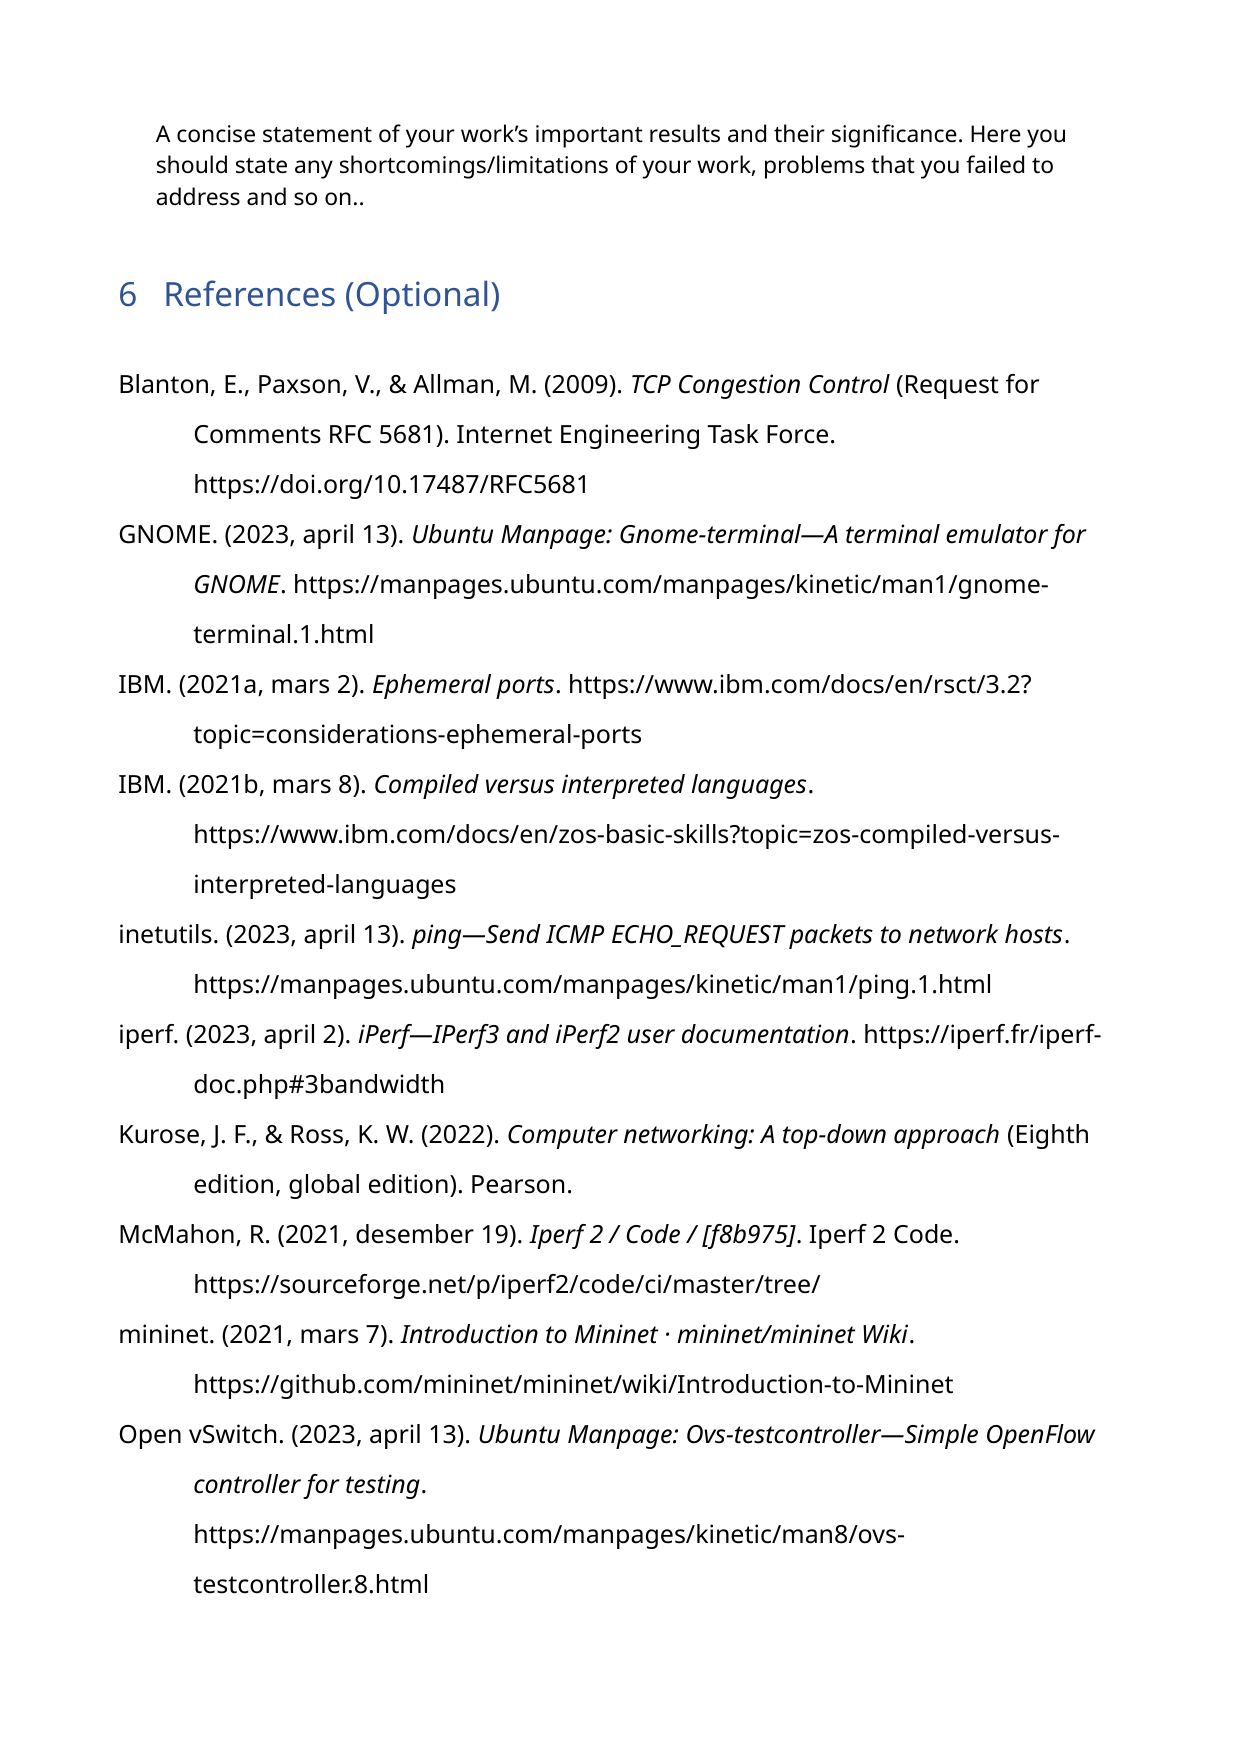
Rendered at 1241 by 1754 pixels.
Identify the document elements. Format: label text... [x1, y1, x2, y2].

text mininet. (2021, mars 7). Introduction to Mininet · mininet/mininet Wiki. https://github.com/mininet/mininet/wiki/Introduction-to-Mininet [118, 1300, 1122, 1400]
text McMahon, R. (2021, desember 19). Iperf 2 / Code / [f8b975]. Iperf 2 Code. https://sourceforge.net/p/iperf2/code/ci/master/tree/ [118, 1200, 1122, 1300]
text IBM. (2021b, mars 8). Compiled versus interpreted languages. https://www.ibm.com/docs/en/zos-basic-skills?topic=zos-compiled-versus-interpreted-languages [118, 750, 1122, 900]
text inetutils. (2023, april 13). ping—Send ICMP ECHO_REQUEST packets to network hosts. https://manpages.ubuntu.com/manpages/kinetic/man1/ping.1.html [118, 900, 1122, 1000]
text IBM. (2021a, mars 2). Ephemeral ports. https://www.ibm.com/docs/en/rsct/3.2?topic=considerations-ephemeral-ports [118, 650, 1122, 750]
text iperf. (2023, april 2). iPerf—IPerf3 and iPerf2 user documentation. https://iperf.fr/iperf-doc.php#3bandwidth [118, 1000, 1122, 1100]
subtitle References (Optional) [118, 271, 1122, 316]
text Open vSwitch. (2023, april 13). Ubuntu Manpage: Ovs-testcontroller—Simple OpenFlow controller for testing. https://manpages.ubuntu.com/manpages/kinetic/man8/ovs-testcontroller.8.html [118, 1400, 1122, 1600]
text A concise statement of your work’s important results and their significance. Here you should state any shortcomings/limitations of your work, problems that you failed to address and so on.. [156, 118, 1122, 212]
text GNOME. (2023, april 13). Ubuntu Manpage: Gnome-terminal—A terminal emulator for GNOME. https://manpages.ubuntu.com/manpages/kinetic/man1/gnome-terminal.1.html [118, 500, 1122, 650]
text Blanton, E., Paxson, V., & Allman, M. (2009). TCP Congestion Control (Request for Comments RFC 5681). Internet Engineering Task Force. https://doi.org/10.17487/RFC5681 [118, 350, 1122, 500]
text Kurose, J. F., & Ross, K. W. (2022). Computer networking: A top-down approach (Eighth edition, global edition). Pearson. [118, 1100, 1122, 1200]
